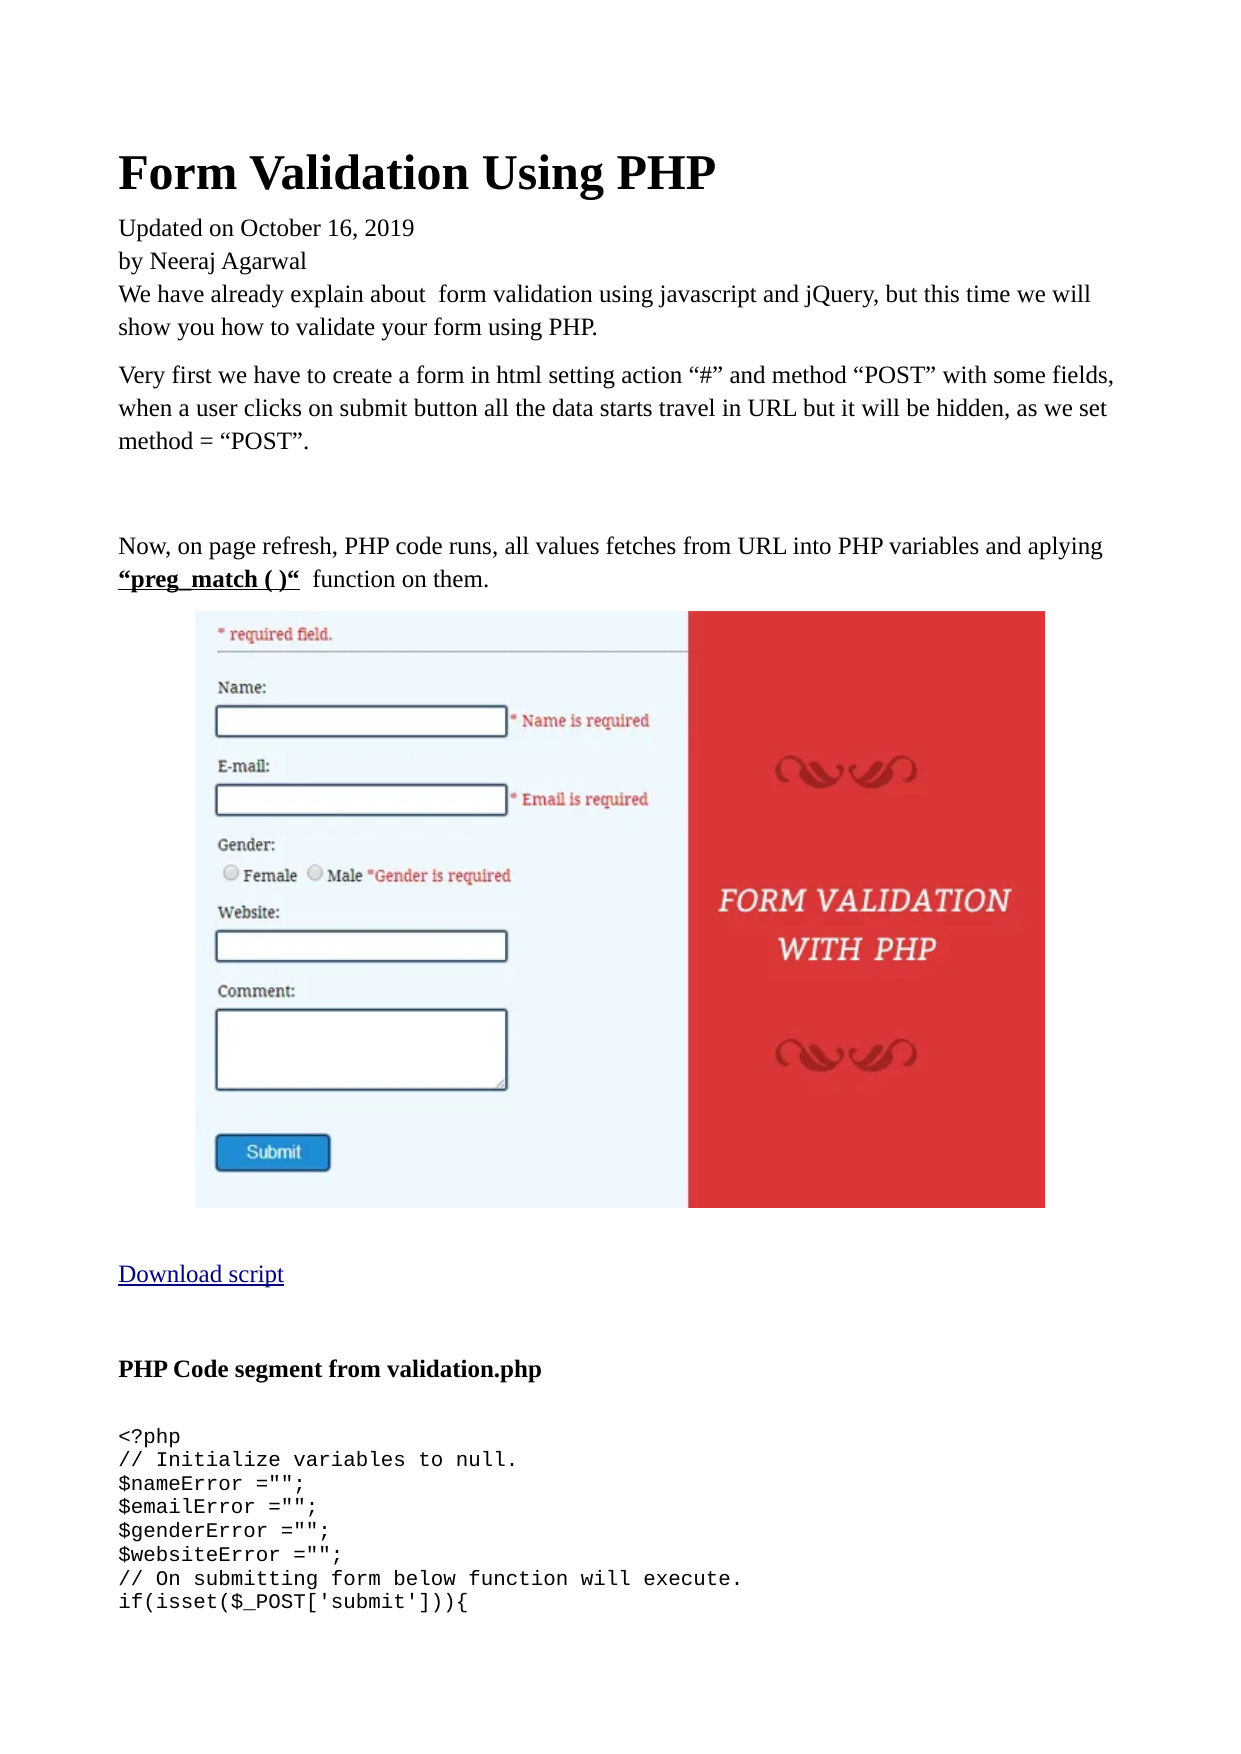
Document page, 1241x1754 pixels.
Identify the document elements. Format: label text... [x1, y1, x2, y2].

text $genderError =""; [118, 1520, 1122, 1544]
subtitle Form Validation Using PHP [118, 143, 1122, 201]
text We have already explain about form validation using javascript and jQuery, but this time we will show you how to validate your form using PHP. [118, 279, 1122, 341]
text Now, on page refresh, PHP code runs, all values fetches from URL into PHP variables and aplying “preg_match ( )“ function on them. [118, 531, 1122, 593]
text Very first we have to create a form in html setting action “#” and method “POST” with some fields, when a user clicks on submit button all the data starts travel in URL but it will be hidden, as we set method = “POST”. [118, 360, 1122, 454]
text $websiteError =""; [118, 1544, 1122, 1567]
text $emailError =""; [118, 1497, 1122, 1520]
text $nameError =""; [118, 1473, 1122, 1497]
text // Initialize variables to null. [118, 1449, 1122, 1473]
text // On submitting form below function will execute. [118, 1567, 1122, 1591]
text if(isset($_POST['submit'])){ [118, 1591, 1122, 1615]
text <?php [118, 1426, 1122, 1449]
text PHP Code segment from validation.php [118, 1354, 1122, 1383]
text by Neeraj Agarwal [118, 246, 1122, 275]
text Updated on October 16, 2019 [118, 213, 1122, 242]
text Download script [118, 1259, 1122, 1288]
picture [195, 611, 1045, 1208]
